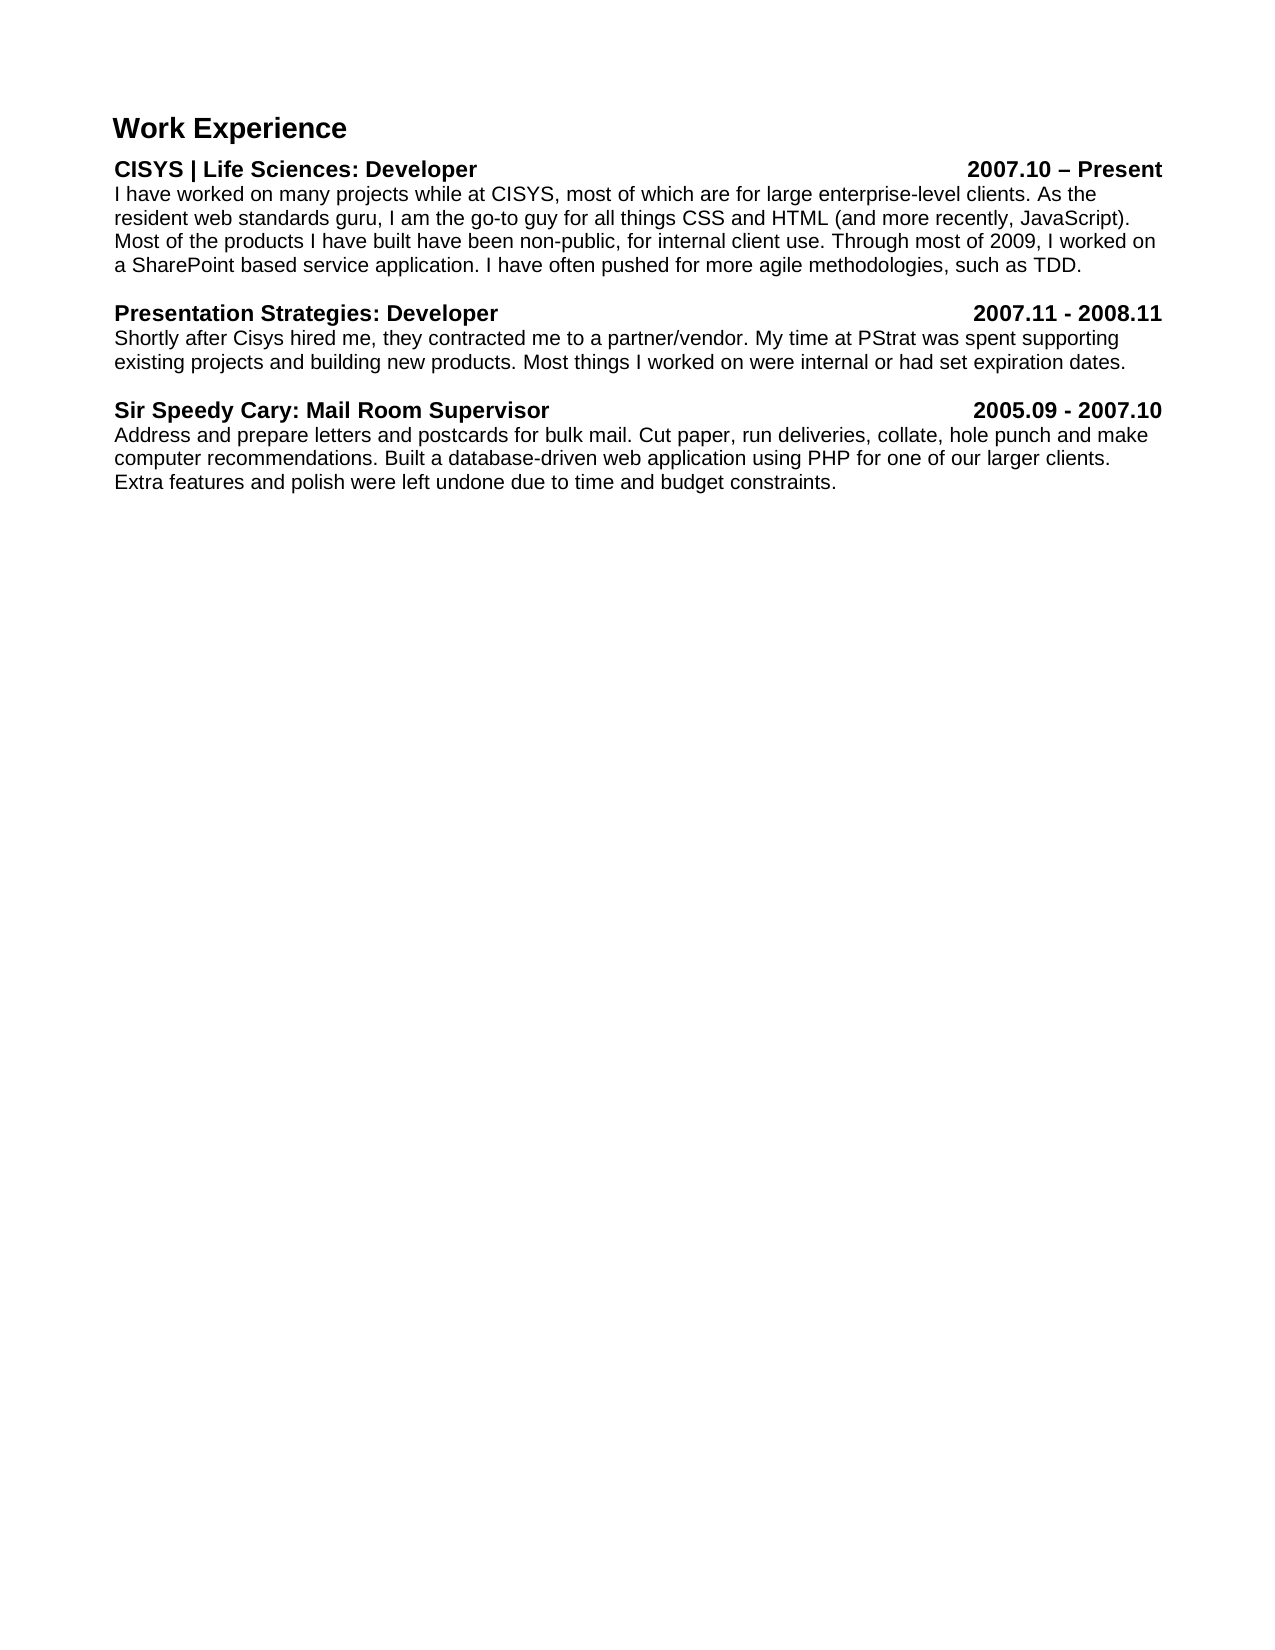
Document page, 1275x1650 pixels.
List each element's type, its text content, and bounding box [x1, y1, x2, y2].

table_header CISYS | Life Sciences: Developer [113, 157, 637, 183]
table_header 2007.10 – Present [638, 157, 1162, 183]
table_header 2005.09 - 2007.10 [638, 397, 1162, 423]
text Work Experience [112, 112, 1162, 145]
table_header Sir Speedy Cary: Mail Room Supervisor [113, 397, 637, 423]
table_cell Presentation Strategies: Developer [113, 301, 637, 327]
table_cell I have worked on many projects while at CISYS, most of which are for large enterprise-level clients. As the resident web standards guru, I am the go-to guy for all things CSS and HTML (and more recently, JavaScript). Most of the products I have built have been non-public, for internal client use. Through most of 2009, I worked on a SharePoint based service application. I have often pushed for more agile methodologies, such as TDD. [113, 183, 1162, 301]
text Address and prepare letters and postcards for bulk mail. Cut paper, run deliveries, collate, hole punch and make computer recommendations. Built a database-driven web application using PHP for one of our larger clients. Extra features and polish were left undone due to time and budget constraints. [114, 423, 1162, 494]
text Shortly after Cisys hired me, they contracted me to a partner/vendor. My time at PStrat was spent supporting existing projects and building new products. Most things I worked on were internal or had set expiration dates. [114, 327, 1162, 374]
table_cell 2007.11 - 2008.11 [638, 301, 1162, 327]
